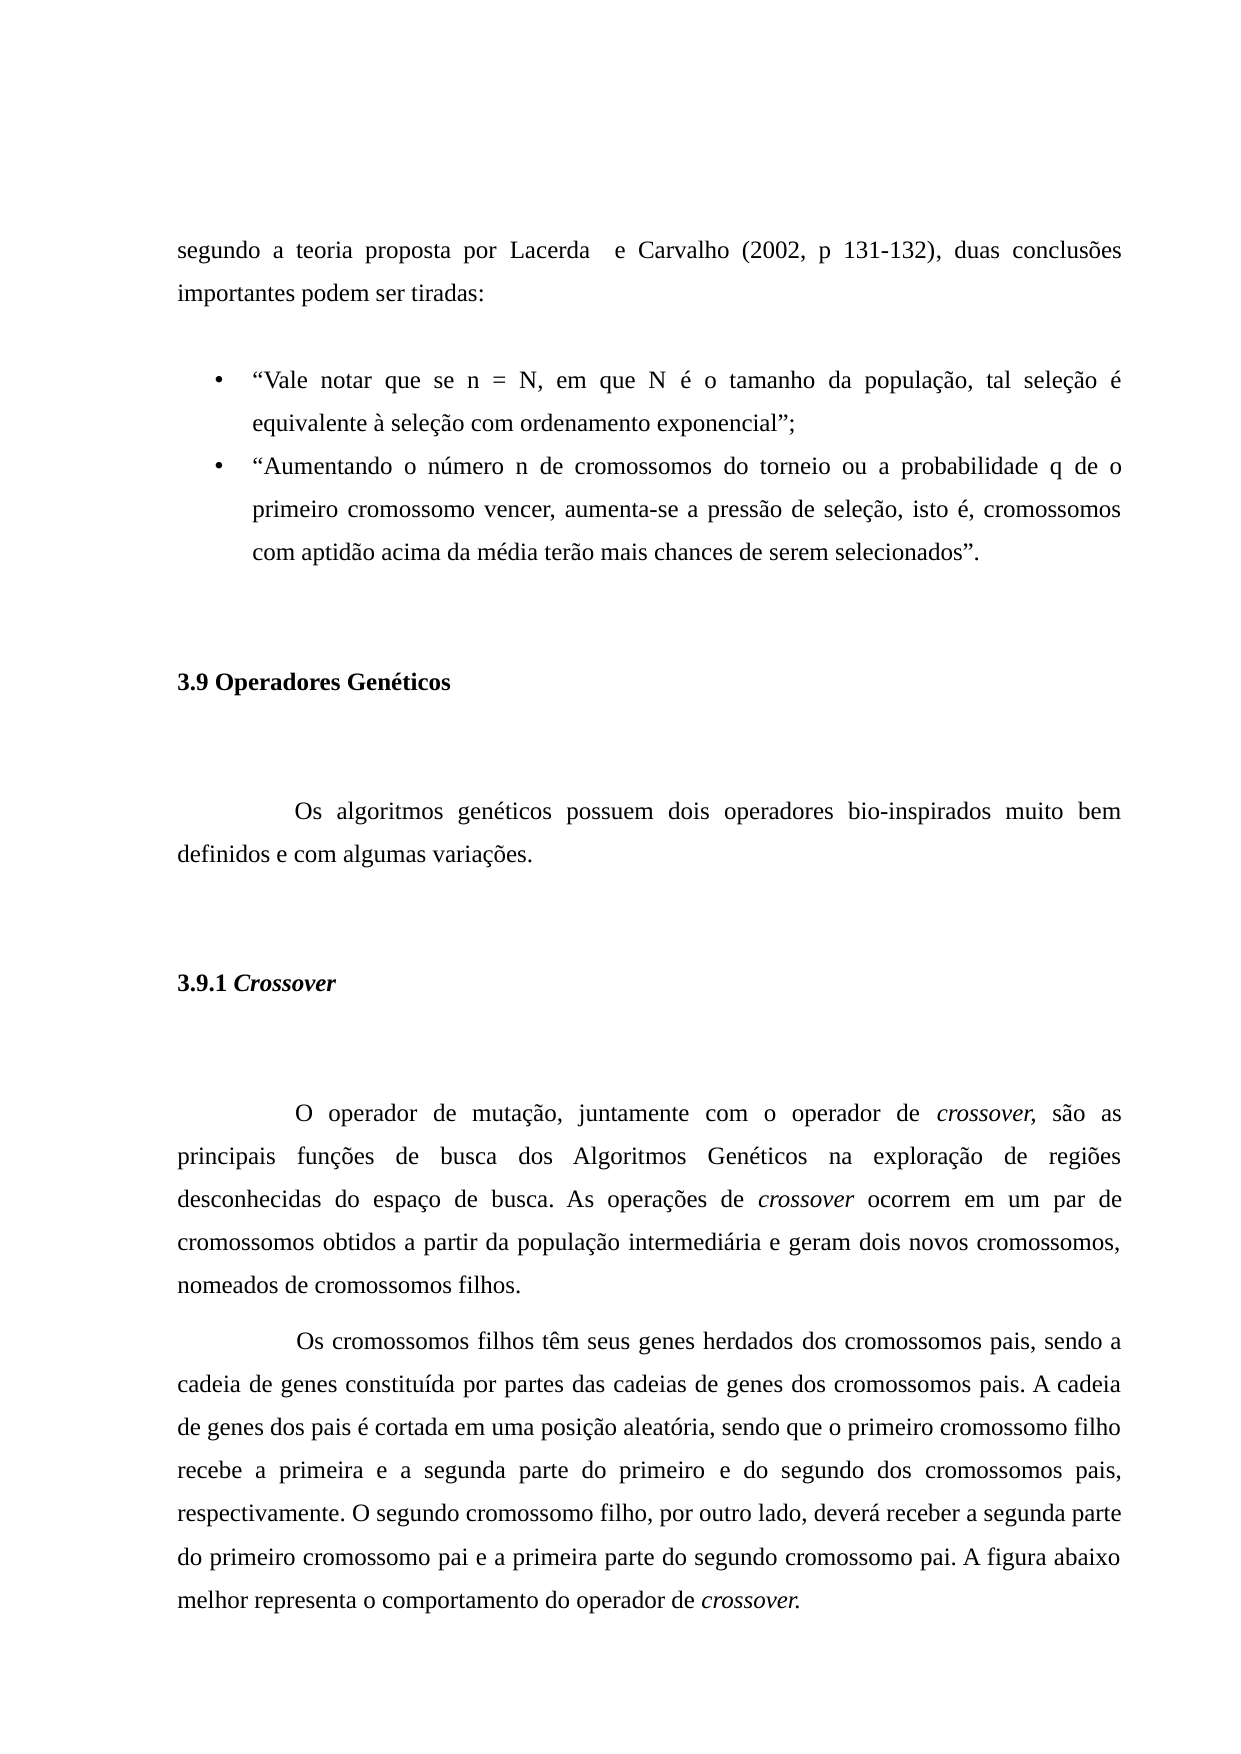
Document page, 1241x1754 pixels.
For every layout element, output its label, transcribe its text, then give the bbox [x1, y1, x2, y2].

text Os algoritmos genéticos possuem dois operadores bio-inspirados muito bem definidos e com algumas variações. [177, 796, 1122, 868]
text segundo a teoria proposta por Lacerda e Carvalho (2002, p 131-132), duas conclusões importantes podem ser tiradas: [177, 235, 1122, 307]
list “Vale notar que se n = N, em que N é o tamanho da população, tal seleção é equivalente à seleção com ordenamento exponencial”; [214, 365, 1122, 437]
text 3.9 Operadores Genéticos [177, 667, 1122, 695]
text 3.9.1 Crossover [177, 968, 1122, 997]
text O operador de mutação, juntamente com o operador de crossover, são as principais funções de busca dos Algoritmos Genéticos na exploração de regiões desconhecidas do espaço de busca. As operações de crossover ocorrem em um par de cromossomos obtidos a partir da população intermediária e geram dois novos cromossomos, nomeados de cromossomos filhos. [177, 1098, 1122, 1299]
list “Aumentando o número n de cromossomos do torneio ou a probabilidade q de o primeiro cromossomo vencer, aumenta-se a pressão de seleção, isto é, cromossomos com aptidão acima da média terão mais chances de serem selecionados”. [214, 451, 1122, 566]
text Os cromossomos filhos têm seus genes herdados dos cromossomos pais, sendo a cadeia de genes constituída por partes das cadeias de genes dos cromossomos pais. A cadeia de genes dos pais é cortada em uma posição aleatória, sendo que o primeiro cromossomo filho recebe a primeira e a segunda parte do primeiro e do segundo dos cromossomos pais, respectivamente. O segundo cromossomo filho, por outro lado, deverá receber a segunda parte do primeiro cromossomo pai e a primeira parte do segundo cromossomo pai. A figura abaixo melhor representa o comportamento do operador de crossover. [177, 1326, 1122, 1613]
